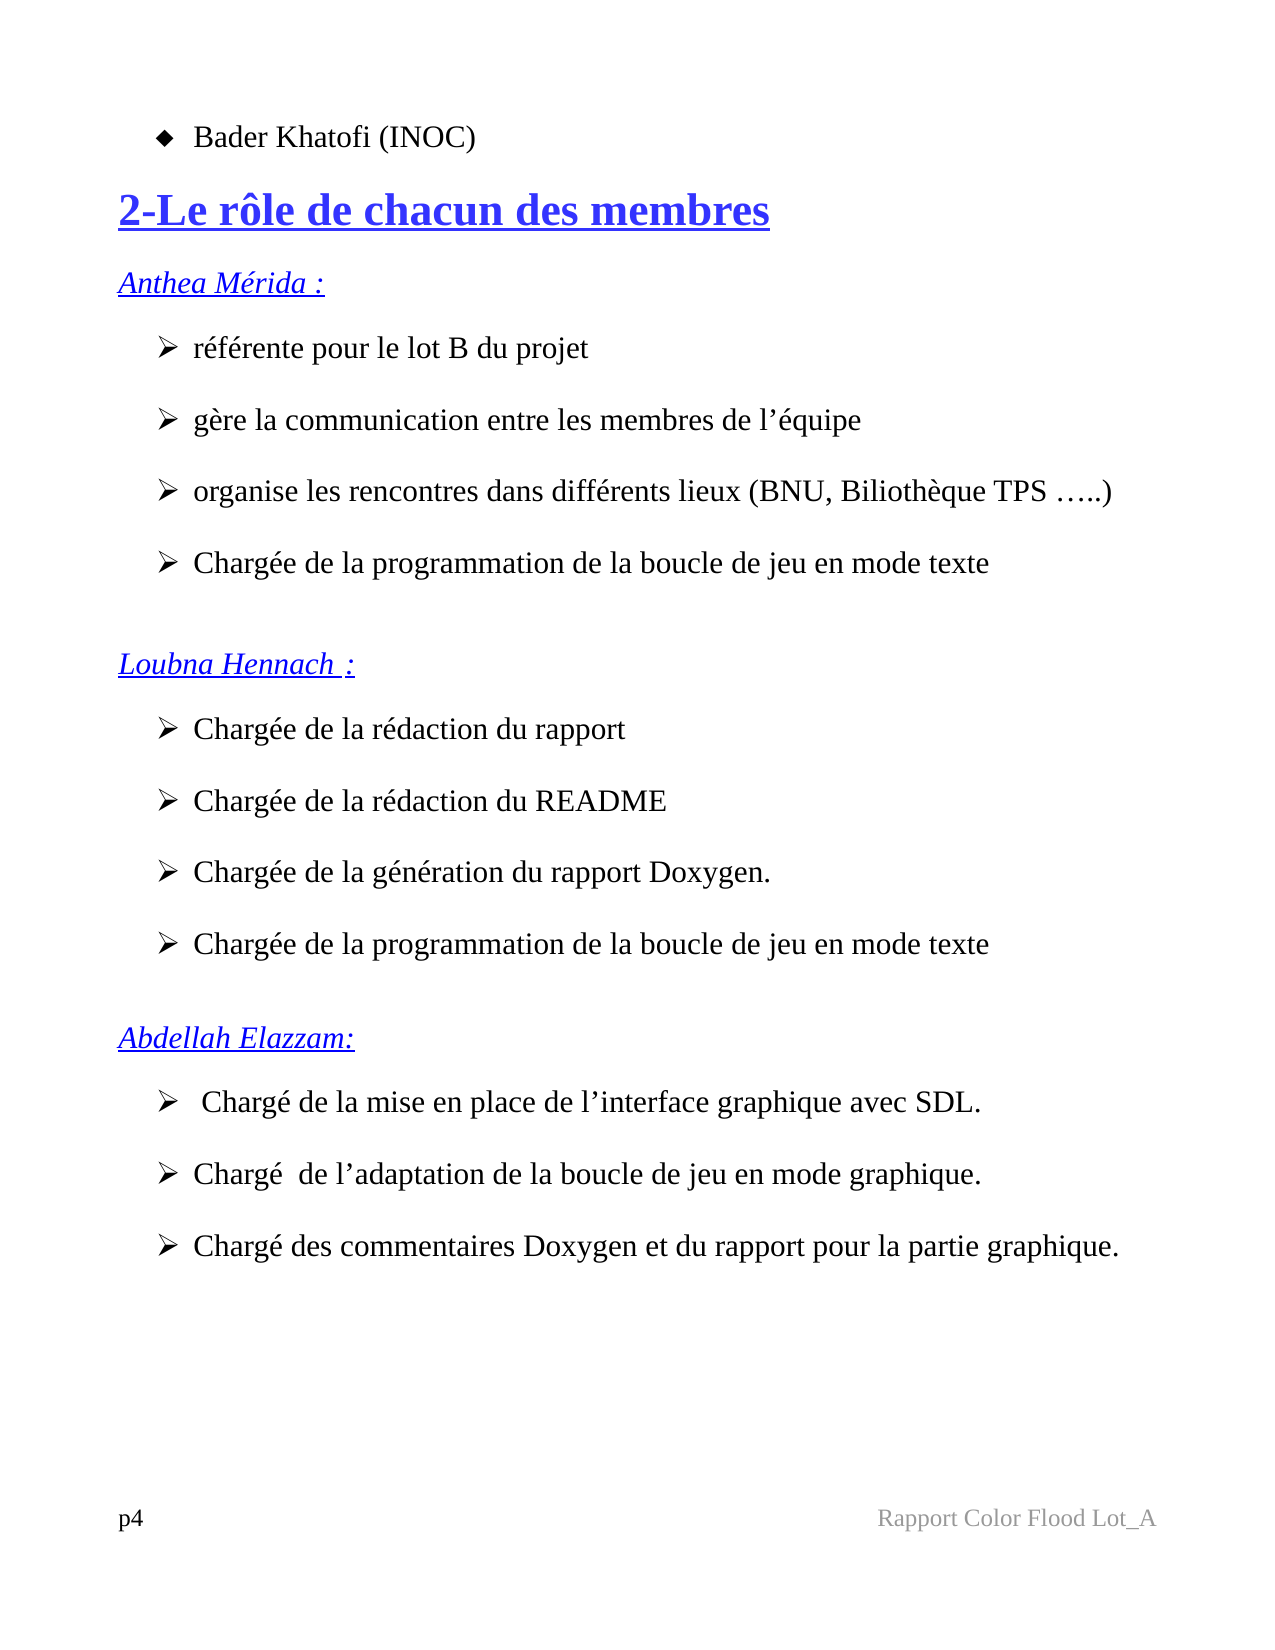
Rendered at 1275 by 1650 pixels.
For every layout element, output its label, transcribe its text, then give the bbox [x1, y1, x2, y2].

text Loubna Hennach : [118, 645, 1157, 681]
list Chargé de l’adaptation de la boucle de jeu en mode graphique. [156, 1156, 1157, 1191]
list organise les rencontres dans différents lieux (BNU, Biliothèque TPS …..) [156, 473, 1157, 509]
list Chargée de la rédaction du README [156, 782, 1157, 818]
list Chargé des commentaires Doxygen et du rapport pour la partie graphique. [156, 1227, 1157, 1263]
list Chargée de la rédaction du rapport [156, 710, 1157, 746]
list gère la communication entre les membres de l’équipe [156, 401, 1157, 437]
text Anthea Mérida : [118, 264, 1157, 300]
list Chargée de la programmation de la boucle de jeu en mode texte [156, 926, 1157, 961]
list référente pour le lot B du projet [156, 329, 1157, 365]
text Abdellah Elazzam: [118, 1019, 1157, 1055]
list Chargée de la génération du rapport Doxygen. [156, 854, 1157, 889]
list Chargé de la mise en place de l’interface graphique avec SDL. [156, 1084, 1157, 1119]
list Chargée de la programmation de la boucle de jeu en mode texte [156, 544, 1157, 581]
list Bader Khatofi (INOC) [156, 118, 1157, 154]
text 2-Le rôle de chacun des membres [118, 183, 1157, 236]
